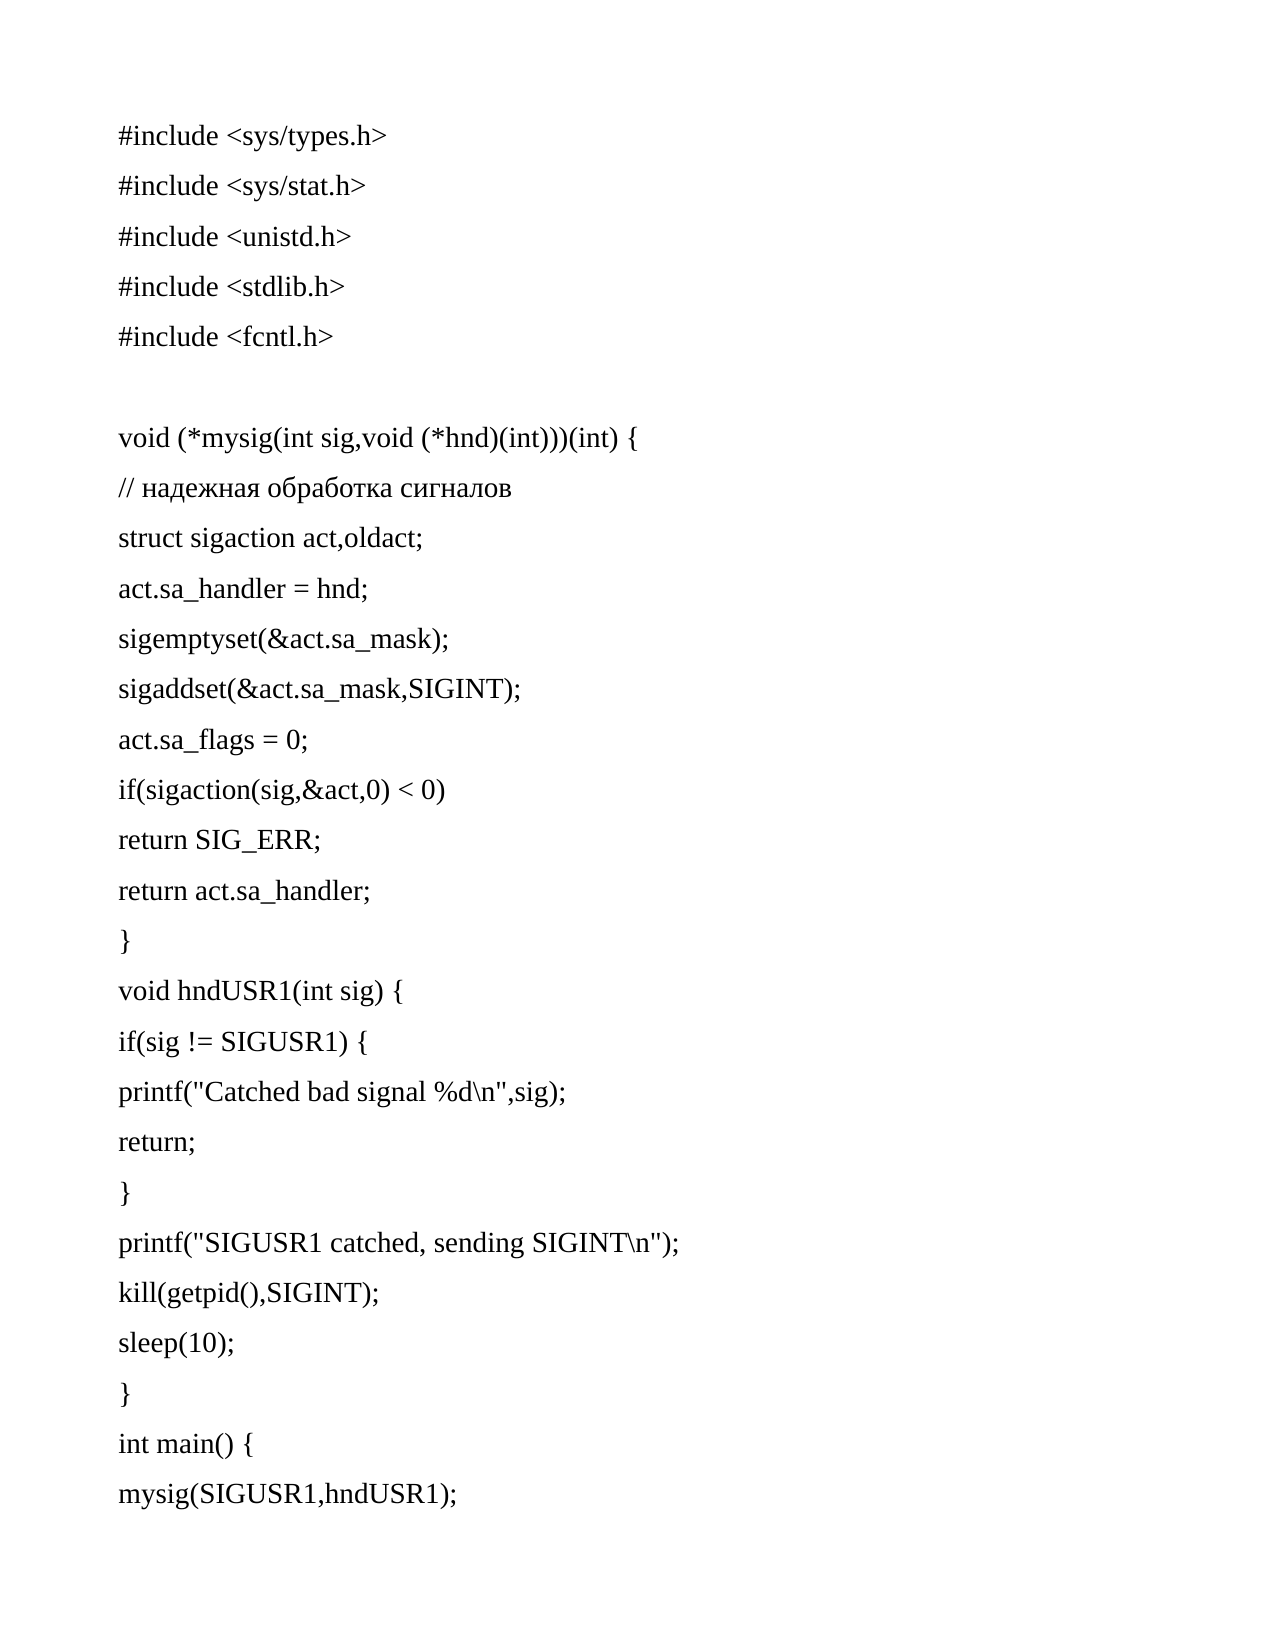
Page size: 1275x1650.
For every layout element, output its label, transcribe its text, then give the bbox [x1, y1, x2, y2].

text printf("Catched bad signal %d\n",sig); [118, 1074, 1157, 1108]
text return SIG_ERR; [118, 822, 1157, 856]
text #include <stdlib.h> [118, 269, 1157, 303]
text #include <unistd.h> [118, 219, 1157, 252]
text act.sa_flags = 0; [118, 722, 1157, 755]
text return; [118, 1124, 1157, 1158]
text } [118, 1175, 1157, 1208]
text kill(getpid(),SIGINT); [118, 1275, 1157, 1309]
text return act.sa_handler; [118, 873, 1157, 906]
text if(sig != SIGUSR1) { [118, 1024, 1157, 1057]
text sigaddset(&act.sa_mask,SIGINT); [118, 672, 1157, 705]
text printf("SIGUSR1 catched, sending SIGINT\n"); [118, 1225, 1157, 1258]
text sleep(10); [118, 1326, 1157, 1359]
text } [118, 1376, 1157, 1409]
text #include <fcntl.h> [118, 319, 1157, 353]
text mysig(SIGUSR1,hndUSR1); [118, 1477, 1157, 1510]
text void (*mysig(int sig,void (*hnd)(int)))(int) { [118, 420, 1157, 453]
text #include <sys/stat.h> [118, 168, 1157, 202]
text sigemptyset(&act.sa_mask); [118, 621, 1157, 655]
text } [118, 923, 1157, 957]
text #include <sys/types.h> [118, 118, 1157, 152]
text struct sigaction act,oldact; [118, 521, 1157, 554]
text void hndUSR1(int sig) { [118, 973, 1157, 1007]
text // надежная обработка сигналов [118, 470, 1157, 504]
text if(sigaction(sig,&act,0) < 0) [118, 772, 1157, 806]
text act.sa_handler = hnd; [118, 571, 1157, 604]
text int main() { [118, 1426, 1157, 1460]
